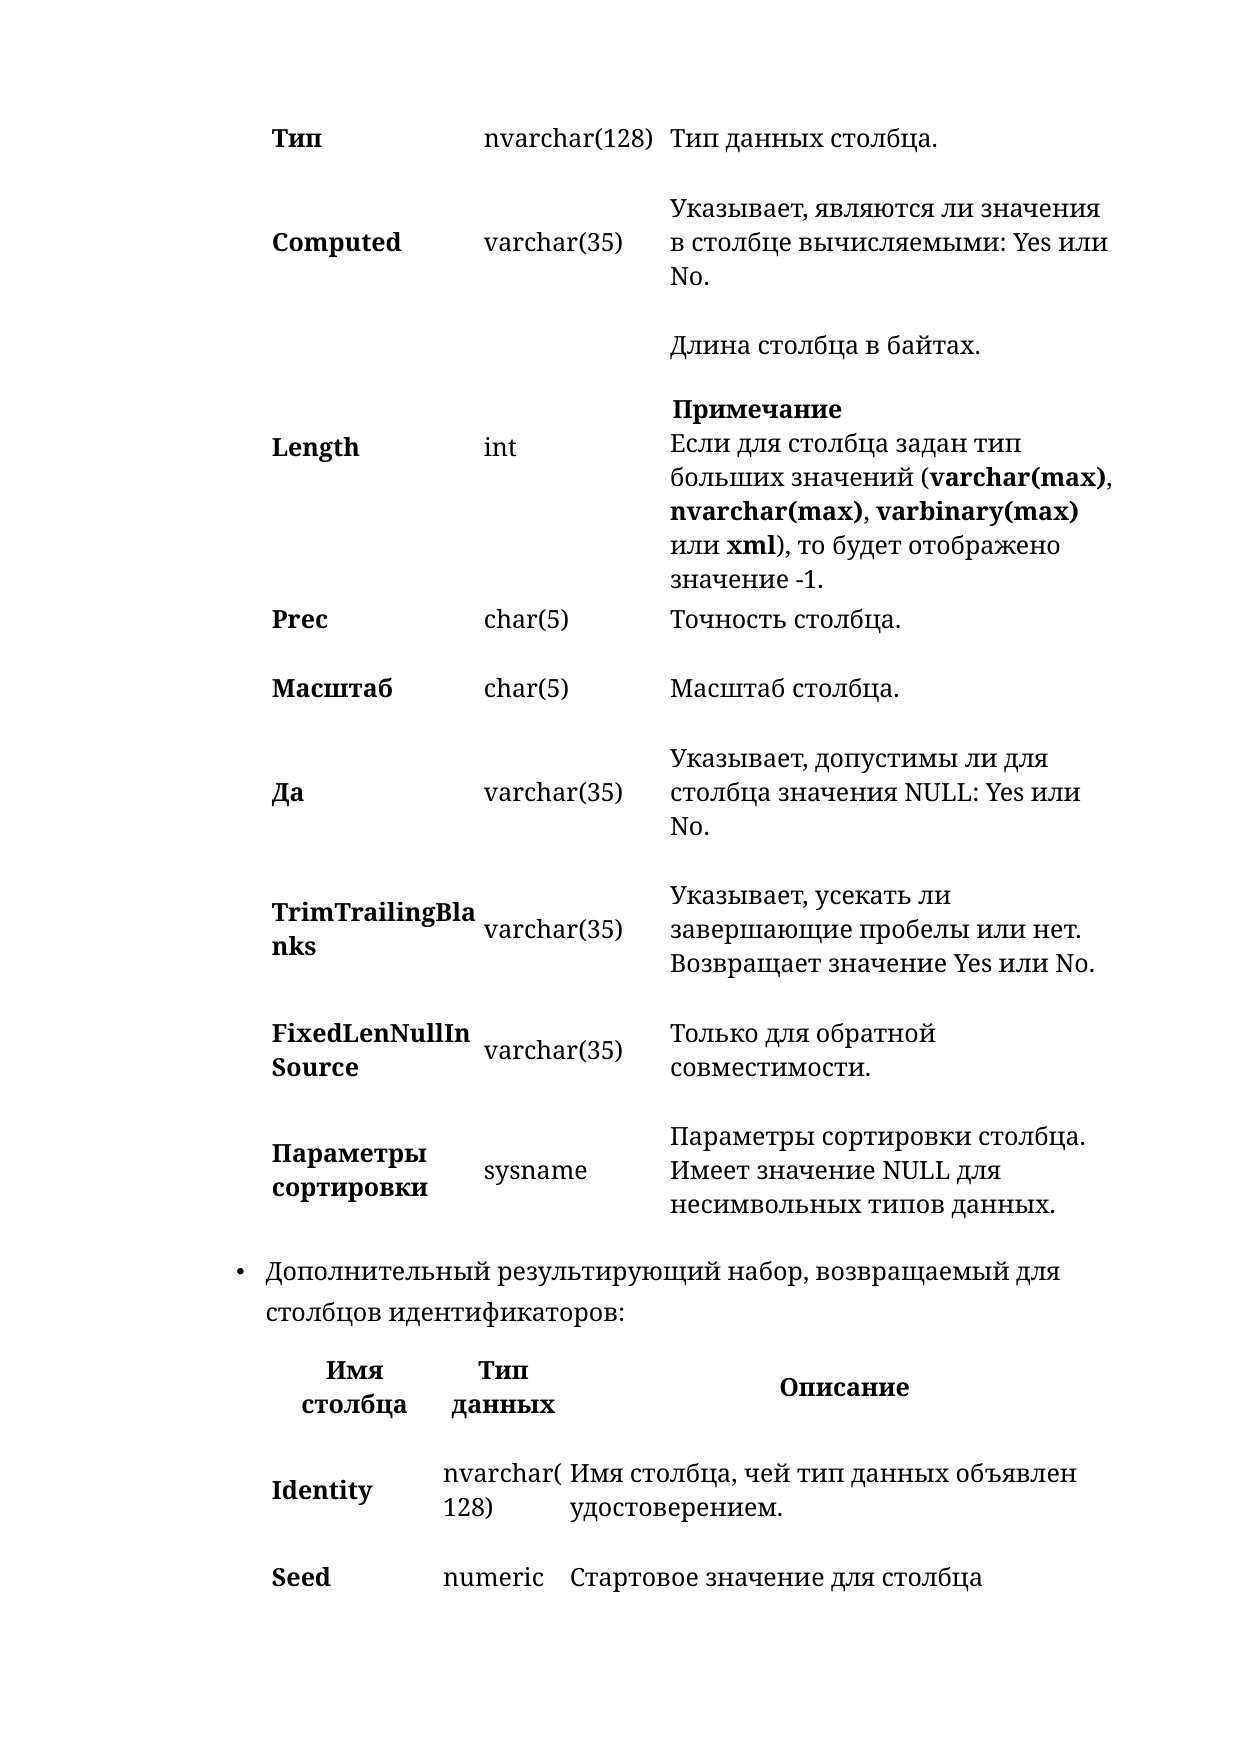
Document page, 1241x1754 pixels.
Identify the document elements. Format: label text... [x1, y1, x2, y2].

table_cell sysname [481, 1116, 667, 1253]
table_cell Имя столбца, чей тип данных объявлен удостоверением. [567, 1453, 1122, 1557]
table_cell Указывает, усекать ли завершающие пробелы или нет. Возвращает значение Yes или No. [667, 875, 1122, 1012]
table_header Описание [567, 1350, 1122, 1453]
table_cell Prec [269, 599, 481, 668]
table_cell varchar(35) [481, 738, 667, 875]
list Дополнительный результирующий набор, возвращаемый для столбцов идентификаторов: [236, 1253, 1122, 1328]
table_cell nvarchar(128) [440, 1453, 567, 1557]
table_cell Seed [269, 1557, 440, 1626]
table_cell Длина столбца в байтах. Примечание Если для столбца задан тип больших значений (varchar(max), nvarchar(max), varbinary(max) или xml), то будет отображено значение -1. [667, 325, 1122, 599]
table_cell Параметры сортировки [269, 1116, 481, 1253]
table_header Имя столбца [269, 1350, 440, 1453]
table_cell int [481, 325, 667, 599]
table_cell Identity [269, 1453, 440, 1557]
table_cell Да [269, 738, 481, 875]
table_cell char(5) [481, 599, 667, 668]
table_cell Тип [269, 118, 481, 187]
table_header Тип данных [440, 1350, 567, 1453]
table_cell Точность столбца. [667, 599, 1122, 668]
table_cell Масштаб [269, 668, 481, 737]
table_cell Указывает, являются ли значения в столбце вычисляемыми: Yes или No. [667, 188, 1122, 325]
table_cell Тип данных столбца. [667, 118, 1122, 187]
table_cell Параметры сортировки столбца. Имеет значение NULL для несимвольных типов данных. [667, 1116, 1122, 1253]
table_cell varchar(35) [481, 875, 667, 1012]
table_cell varchar(35) [481, 188, 667, 325]
table_cell char(5) [481, 668, 667, 737]
table_cell Стартовое значение для столбца [567, 1557, 1122, 1626]
table_cell numeric [440, 1557, 567, 1626]
table_cell TrimTrailingBlanks [269, 875, 481, 1012]
table_cell Указывает, допустимы ли для столбца значения NULL: Yes или No. [667, 738, 1122, 875]
table_cell FixedLenNullInSource [269, 1013, 481, 1116]
table_cell nvarchar(128) [481, 118, 667, 187]
table_cell Computed [269, 188, 481, 325]
table_cell varchar(35) [481, 1013, 667, 1116]
table_cell Только для обратной совместимости. [667, 1013, 1122, 1116]
table_cell Length [269, 325, 481, 599]
table_cell Масштаб столбца. [667, 668, 1122, 737]
